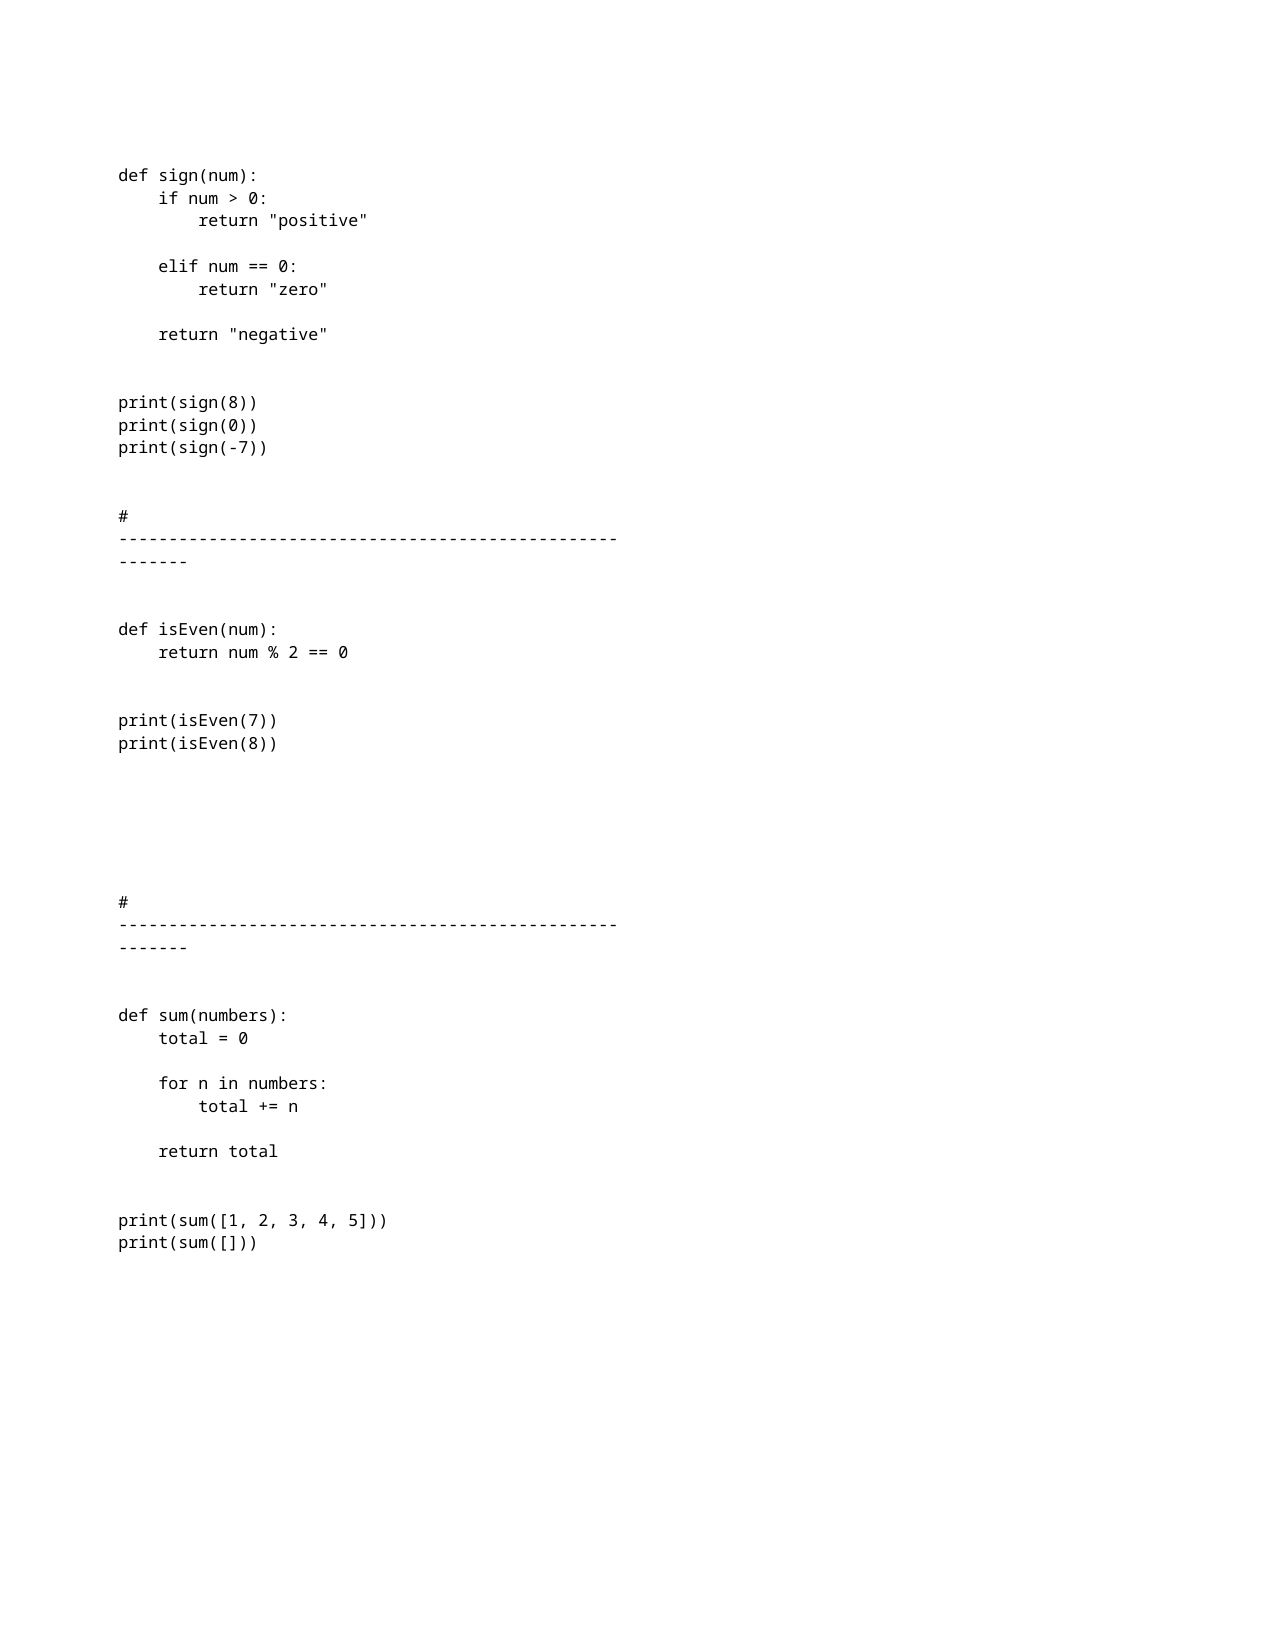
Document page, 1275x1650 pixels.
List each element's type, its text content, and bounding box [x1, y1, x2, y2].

text print(sign(-7)) [118, 436, 622, 459]
text print(sum([1, 2, 3, 4, 5])) [118, 1208, 622, 1231]
text # --------------------------------------------------------- [118, 504, 622, 572]
text return "zero" [118, 277, 622, 300]
text def sign(num): [118, 163, 622, 186]
text print(sign(8)) [118, 391, 622, 413]
text return "negative" [118, 322, 622, 345]
text print(sign(0)) [118, 413, 622, 436]
text for n in numbers: [118, 1072, 622, 1094]
text elif num == 0: [118, 254, 622, 277]
text print(isEven(8)) [118, 731, 622, 754]
text def isEven(num): [118, 618, 622, 640]
text total += n [118, 1094, 622, 1117]
text return num % 2 == 0 [118, 640, 622, 663]
text total = 0 [118, 1026, 622, 1049]
text if num > 0: [118, 186, 622, 209]
text print(isEven(7)) [118, 708, 622, 731]
text print(sum([])) [118, 1231, 622, 1253]
text def sum(numbers): [118, 1004, 622, 1026]
text # --------------------------------------------------------- [118, 890, 622, 958]
text return "positive" [118, 209, 622, 232]
text return total [118, 1140, 622, 1163]
